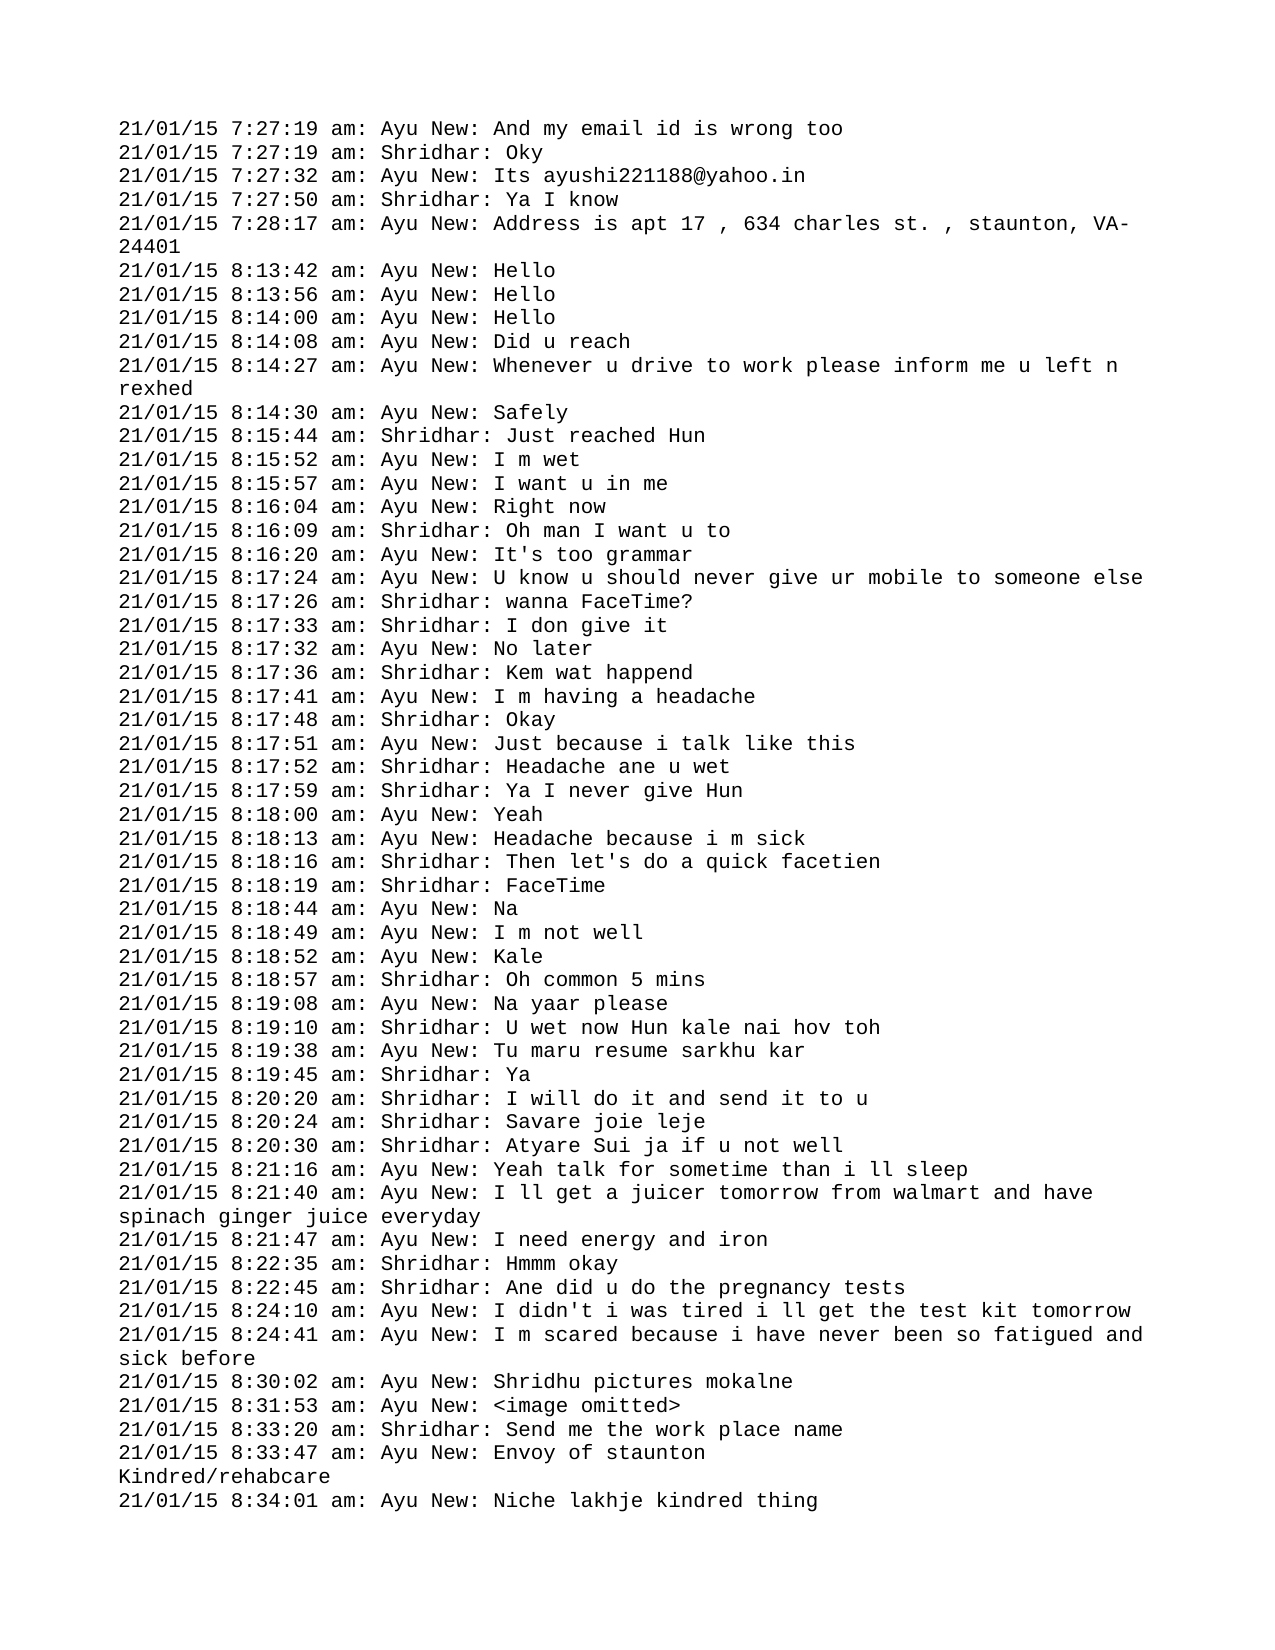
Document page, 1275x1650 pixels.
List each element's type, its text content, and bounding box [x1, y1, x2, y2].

text 21/01/15 8:14:27 am: Ayu New: Whenever u drive to work please inform me u left n rexhed [118, 354, 1157, 402]
text 21/01/15 8:16:09 am: Shridhar: Oh man I want u to [118, 520, 1157, 544]
text 21/01/15 8:18:00 am: Ayu New: Yeah [118, 804, 1157, 827]
text 21/01/15 8:15:57 am: Ayu New: I want u in me [118, 473, 1157, 496]
text 21/01/15 8:13:42 am: Ayu New: Hello [118, 260, 1157, 284]
text 21/01/15 8:20:24 am: Shridhar: Savare joie leje [118, 1111, 1157, 1135]
text 21/01/15 8:24:10 am: Ayu New: I didn't i was tired i ll get the test kit tomorrow [118, 1300, 1157, 1324]
text 21/01/15 7:28:17 am: Ayu New: Address is apt 17 , 634 charles st. , staunton, VA-24401 [118, 213, 1157, 260]
text 21/01/15 8:17:33 am: Shridhar: I don give it [118, 615, 1157, 638]
text 21/01/15 8:18:44 am: Ayu New: Na [118, 898, 1157, 922]
text 21/01/15 7:27:50 am: Shridhar: Ya I know [118, 189, 1157, 213]
text 21/01/15 8:33:47 am: Ayu New: Envoy of staunton [118, 1442, 1157, 1466]
text 21/01/15 8:17:26 am: Shridhar: wanna FaceTime? [118, 591, 1157, 615]
text 21/01/15 8:16:04 am: Ayu New: Right now [118, 496, 1157, 520]
text 21/01/15 8:13:56 am: Ayu New: Hello [118, 284, 1157, 307]
text 21/01/15 8:19:08 am: Ayu New: Na yaar please [118, 993, 1157, 1017]
text 21/01/15 8:17:36 am: Shridhar: Kem wat happend [118, 662, 1157, 686]
text Kindred/rehabcare [118, 1466, 1157, 1489]
text 21/01/15 8:18:52 am: Ayu New: Kale [118, 946, 1157, 969]
text 21/01/15 8:17:51 am: Ayu New: Just because i talk like this [118, 733, 1157, 757]
text 21/01/15 8:30:02 am: Ayu New: Shridhu pictures mokalne [118, 1371, 1157, 1395]
text 21/01/15 8:21:40 am: Ayu New: I ll get a juicer tomorrow from walmart and have spinach ginger juice everyday [118, 1182, 1157, 1229]
text 21/01/15 8:20:30 am: Shridhar: Atyare Sui ja if u not well [118, 1135, 1157, 1158]
text 21/01/15 8:17:59 am: Shridhar: Ya I never give Hun [118, 780, 1157, 804]
text 21/01/15 8:17:32 am: Ayu New: No later [118, 638, 1157, 662]
text 21/01/15 8:21:47 am: Ayu New: I need energy and iron [118, 1229, 1157, 1253]
text 21/01/15 7:27:19 am: Shridhar: Oky [118, 142, 1157, 165]
text 21/01/15 8:18:16 am: Shridhar: Then let's do a quick facetien [118, 851, 1157, 875]
text 21/01/15 8:21:16 am: Ayu New: Yeah talk for sometime than i ll sleep [118, 1158, 1157, 1182]
text 21/01/15 8:18:19 am: Shridhar: FaceTime [118, 875, 1157, 898]
text 21/01/15 8:20:20 am: Shridhar: I will do it and send it to u [118, 1088, 1157, 1111]
text 21/01/15 8:18:13 am: Ayu New: Headache because i m sick [118, 827, 1157, 851]
text 21/01/15 8:17:24 am: Ayu New: U know u should never give ur mobile to someone else [118, 567, 1157, 591]
text 21/01/15 8:33:20 am: Shridhar: Send me the work place name [118, 1419, 1157, 1442]
text 21/01/15 7:27:32 am: Ayu New: Its ayushi221188@yahoo.in [118, 165, 1157, 189]
text 21/01/15 8:14:08 am: Ayu New: Did u reach [118, 331, 1157, 354]
text 21/01/15 8:19:38 am: Ayu New: Tu maru resume sarkhu kar [118, 1040, 1157, 1064]
text 21/01/15 8:18:49 am: Ayu New: I m not well [118, 922, 1157, 946]
text 21/01/15 8:34:01 am: Ayu New: Niche lakhje kindred thing [118, 1489, 1157, 1513]
text 21/01/15 8:17:48 am: Shridhar: Okay [118, 709, 1157, 733]
text 21/01/15 8:14:00 am: Ayu New: Hello [118, 307, 1157, 331]
text 21/01/15 8:15:52 am: Ayu New: I m wet [118, 449, 1157, 473]
text 21/01/15 8:15:44 am: Shridhar: Just reached Hun [118, 426, 1157, 449]
text 21/01/15 8:17:52 am: Shridhar: Headache ane u wet [118, 757, 1157, 780]
text 21/01/15 8:16:20 am: Ayu New: It's too grammar [118, 544, 1157, 567]
text 21/01/15 8:31:53 am: Ayu New: <image omitted> [118, 1395, 1157, 1419]
text 21/01/15 8:22:45 am: Shridhar: Ane did u do the pregnancy tests [118, 1277, 1157, 1300]
text 21/01/15 8:22:35 am: Shridhar: Hmmm okay [118, 1253, 1157, 1277]
text 21/01/15 8:17:41 am: Ayu New: I m having a headache [118, 686, 1157, 709]
text 21/01/15 8:19:45 am: Shridhar: Ya [118, 1064, 1157, 1088]
text 21/01/15 7:27:19 am: Ayu New: And my email id is wrong too [118, 118, 1157, 142]
text 21/01/15 8:24:41 am: Ayu New: I m scared because i have never been so fatigued and sick before [118, 1324, 1157, 1371]
text 21/01/15 8:14:30 am: Ayu New: Safely [118, 402, 1157, 426]
text 21/01/15 8:18:57 am: Shridhar: Oh common 5 mins [118, 969, 1157, 993]
text 21/01/15 8:19:10 am: Shridhar: U wet now Hun kale nai hov toh [118, 1017, 1157, 1040]
